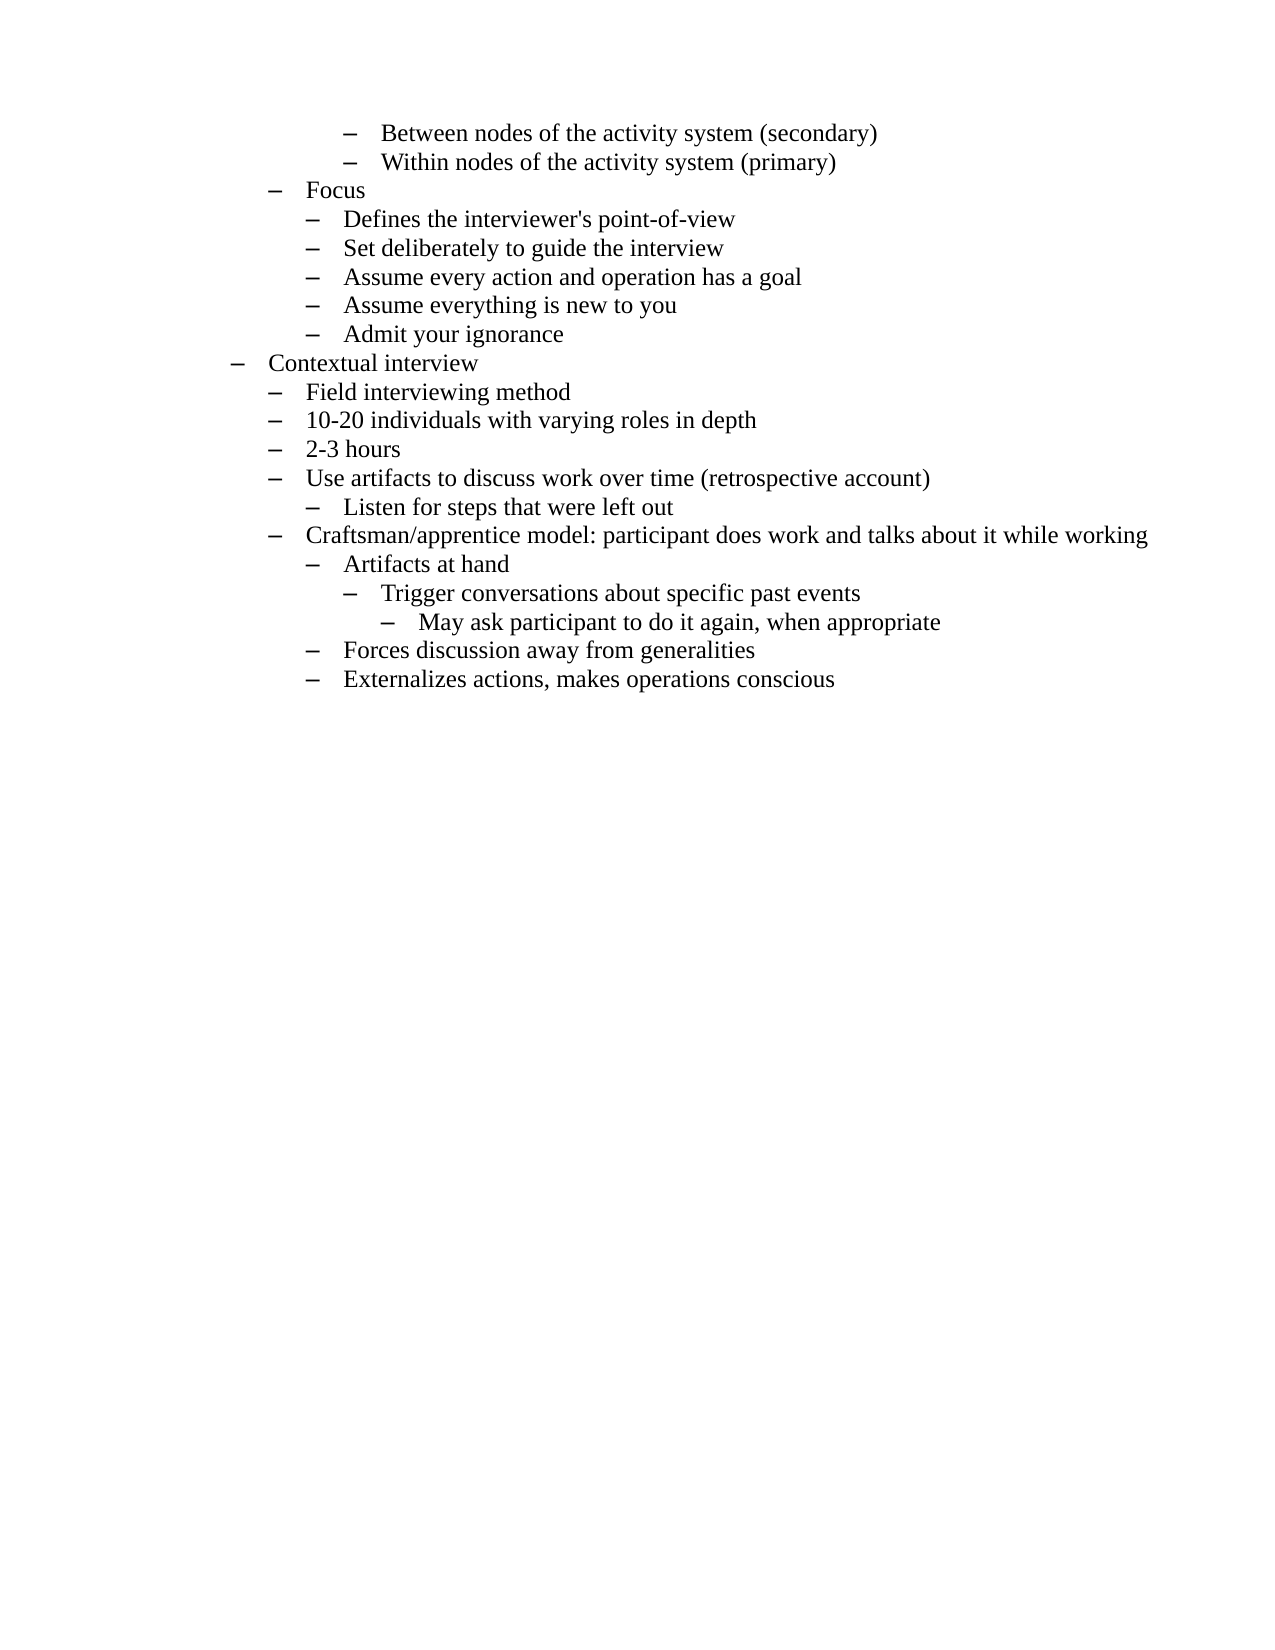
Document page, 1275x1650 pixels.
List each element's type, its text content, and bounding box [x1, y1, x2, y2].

list 2-3 hours [268, 434, 1157, 463]
list Craftsman/apprentice model: participant does work and talks about it while working [268, 521, 1157, 549]
list Trigger conversations about specific past events [343, 578, 1157, 607]
list Assume every action and operation has a goal [306, 262, 1157, 291]
list Between nodes of the activity system (secondary) [343, 118, 1157, 147]
list Forces discussion away from generalities [306, 636, 1157, 664]
list Set deliberately to guide the interview [306, 233, 1157, 262]
list 10-20 individuals with varying roles in depth [268, 406, 1157, 434]
list Artifacts at hand [306, 549, 1157, 578]
list Admit your ignorance [306, 319, 1157, 348]
list Use artifacts to discuss work over time (retrospective account) [268, 463, 1157, 492]
list Focus [268, 176, 1157, 204]
list Assume everything is new to you [306, 291, 1157, 319]
list Externalizes actions, makes operations conscious [306, 664, 1157, 693]
list Contextual interview [231, 348, 1157, 377]
list May ask participant to do it again, when appropriate [381, 607, 1157, 636]
list Within nodes of the activity system (primary) [343, 147, 1157, 176]
list Field interviewing method [268, 377, 1157, 406]
list Defines the interviewer's point-of-view [306, 204, 1157, 233]
list Listen for steps that were left out [306, 492, 1157, 521]
